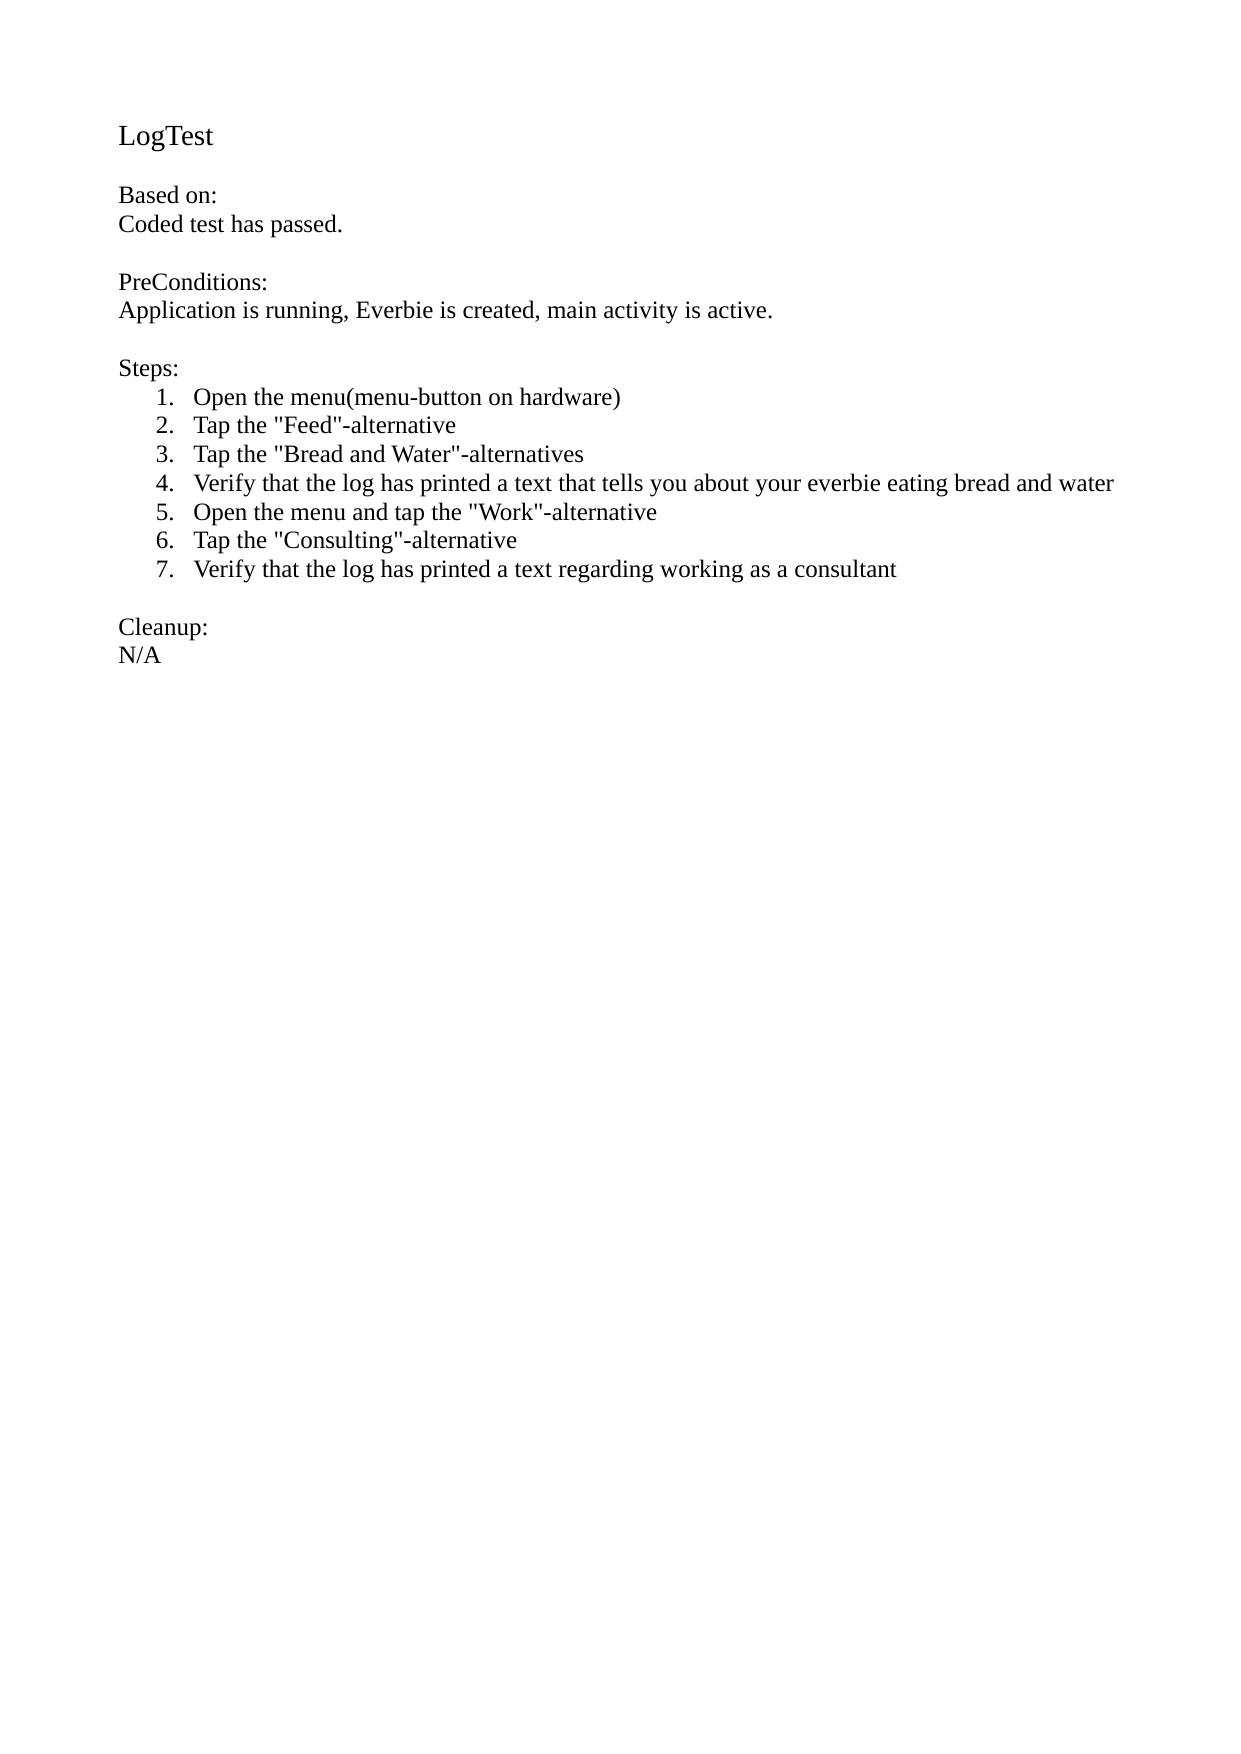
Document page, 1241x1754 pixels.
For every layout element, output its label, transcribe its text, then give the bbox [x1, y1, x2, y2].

list Tap the "Bread and Water"-alternatives [156, 439, 1122, 468]
list Open the menu(menu-button on hardware) [156, 382, 1122, 410]
list Open the menu and tap the "Work"-alternative [156, 497, 1122, 525]
text N/A [118, 640, 1122, 669]
text Steps: [118, 353, 1122, 382]
text Coded test has passed. [118, 209, 1122, 238]
text Application is running, Everbie is created, main activity is active. [118, 295, 1122, 324]
text Cleanup: [118, 612, 1122, 640]
list Tap the "Consulting"-alternative [156, 525, 1122, 554]
text LogTest [118, 118, 1122, 152]
list Verify that the log has printed a text regarding working as a consultant [156, 554, 1122, 583]
text PreConditions: [118, 267, 1122, 295]
text Based on: [118, 180, 1122, 209]
list Tap the "Feed"-alternative [156, 410, 1122, 439]
list Verify that the log has printed a text that tells you about your everbie eating bread and water [156, 468, 1122, 497]
